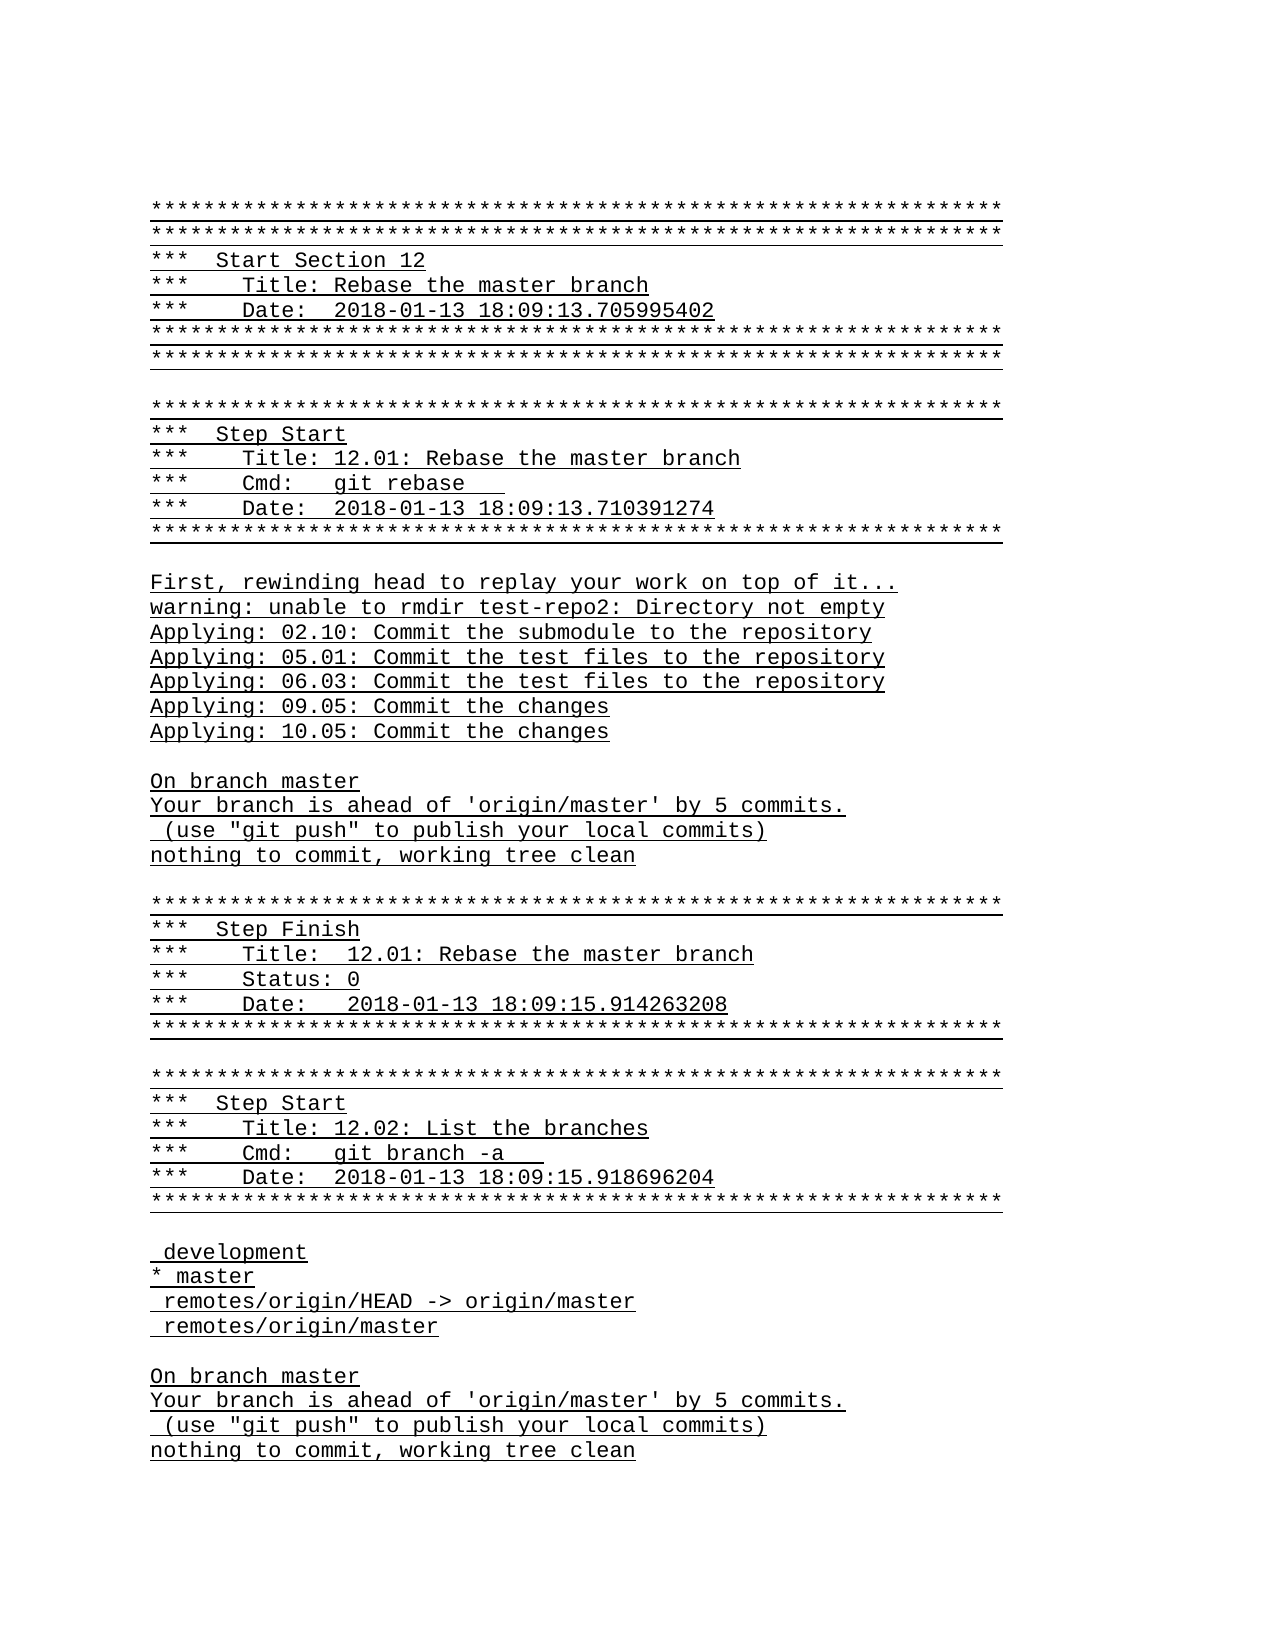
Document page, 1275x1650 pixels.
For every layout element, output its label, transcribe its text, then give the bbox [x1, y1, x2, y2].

text Applying: 10.05: Commit the changes [150, 720, 1125, 745]
text (use "git push" to publish your local commits) [150, 819, 1125, 844]
text ***************************************************************** [150, 348, 1125, 373]
text ***************************************************************** [150, 398, 1125, 423]
text ***************************************************************** [150, 1067, 1125, 1092]
text remotes/origin/master [150, 1315, 1125, 1340]
text *** Step Start [150, 423, 1125, 447]
text *** Title: 12.02: List the branches [150, 1117, 1125, 1142]
text ***************************************************************** [150, 323, 1125, 348]
text *** Date: 2018-01-13 18:09:13.710391274 [150, 497, 1125, 522]
text ***************************************************************** [150, 1191, 1125, 1216]
text *** Date: 2018-01-13 18:09:13.705995402 [150, 299, 1125, 323]
text First, rewinding head to replay your work on top of it... [150, 571, 1125, 596]
text ***************************************************************** [150, 522, 1125, 547]
text *** Cmd: git branch -a [150, 1142, 1125, 1166]
text *** Title: 12.01: Rebase the master branch [150, 943, 1125, 968]
text Your branch is ahead of 'origin/master' by 5 commits. [150, 1389, 1125, 1414]
text Applying: 09.05: Commit the changes [150, 695, 1125, 720]
text Your branch is ahead of 'origin/master' by 5 commits. [150, 794, 1125, 819]
text remotes/origin/HEAD -> origin/master [150, 1290, 1125, 1315]
text *** Status: 0 [150, 968, 1125, 993]
text *** Date: 2018-01-13 18:09:15.914263208 [150, 993, 1125, 1018]
text ***************************************************************** [150, 894, 1125, 918]
text On branch master [150, 1365, 1125, 1389]
text nothing to commit, working tree clean [150, 1439, 1125, 1464]
text *** Title: Rebase the master branch [150, 274, 1125, 299]
text ***************************************************************** [150, 1018, 1125, 1042]
text Applying: 05.01: Commit the test files to the repository [150, 646, 1125, 671]
text (use "git push" to publish your local commits) [150, 1414, 1125, 1439]
text nothing to commit, working tree clean [150, 844, 1125, 869]
text Applying: 06.03: Commit the test files to the repository [150, 671, 1125, 695]
text * master [150, 1266, 1125, 1290]
text *** Cmd: git rebase [150, 472, 1125, 497]
text On branch master [150, 770, 1125, 794]
text ***************************************************************** [150, 224, 1125, 249]
text *** Date: 2018-01-13 18:09:15.918696204 [150, 1166, 1125, 1191]
text Applying: 02.10: Commit the submodule to the repository [150, 621, 1125, 646]
text *** Start Section 12 [150, 249, 1125, 274]
text *** Step Finish [150, 918, 1125, 943]
text *** Title: 12.01: Rebase the master branch [150, 447, 1125, 472]
text ***************************************************************** [150, 199, 1125, 224]
text development [150, 1241, 1125, 1266]
text *** Step Start [150, 1092, 1125, 1117]
text warning: unable to rmdir test-repo2: Directory not empty [150, 596, 1125, 621]
